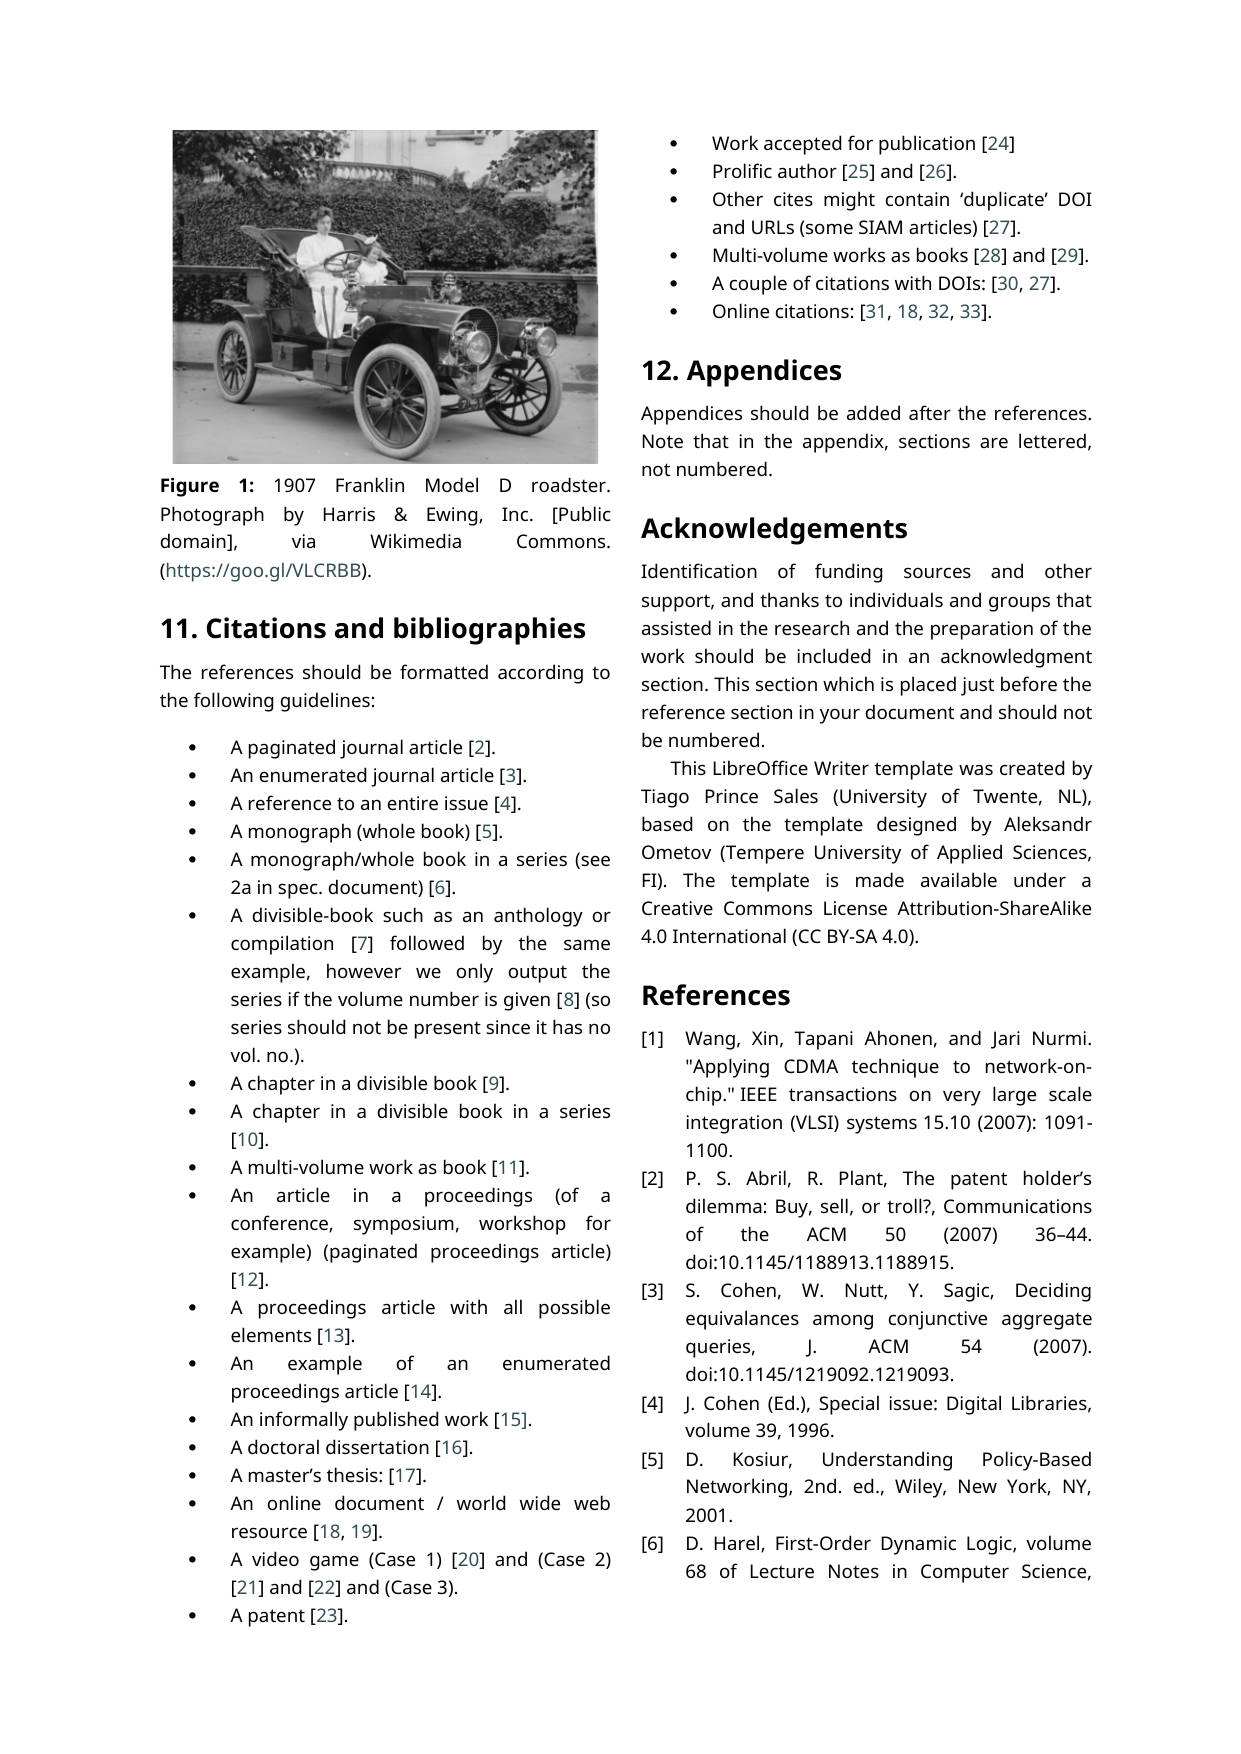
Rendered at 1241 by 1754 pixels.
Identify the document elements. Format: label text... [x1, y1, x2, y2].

list An informally published work [15]. [189, 1407, 611, 1432]
list A paginated journal article [2]. [189, 734, 611, 759]
list An enumerated journal article [3]. [189, 762, 611, 788]
list A video game (Case 1) [20] and (Case 2) [21] and [22] and (Case 3). [189, 1547, 611, 1600]
text Figure 1: 1907 Franklin Model D roadster. Photograph by Harris & Ewing, Inc. [Public domain], via Wikimedia Commons. (https://goo.gl/VLCRBB). [159, 473, 611, 582]
list D. Harel, First-Order Dynamic Logic, volume 68 of Lecture Notes in Computer Science, [641, 1530, 1093, 1583]
list Multi-volume works as books [28] and [29]. [670, 242, 1093, 267]
text Appendices should be added after the references. Note that in the appendix, sections are lettered, not numbered. [641, 400, 1093, 482]
picture [172, 130, 599, 464]
list S. Cohen, W. Nutt, Y. Sagic, Deciding equivalances among conjunctive aggregate queries, J. ACM 54 (2007). doi:10.1145/1219092.1219093. [641, 1278, 1093, 1387]
list A chapter in a divisible book [9]. [189, 1070, 611, 1096]
text Identification of funding sources and other support, and thanks to individuals and groups that assisted in the research and the preparation of the work should be included in an acknowledgment section. This section which is placed just before the reference section in your document and should not be numbered. [641, 559, 1093, 752]
list Other cites might contain ‘duplicate’ DOI and URLs (some SIAM articles) [27]. [670, 186, 1093, 239]
list A reference to an entire issue [4]. [189, 790, 611, 816]
list An online document / world wide web resource [18, 19]. [189, 1491, 611, 1544]
list A couple of citations with DOIs: [30, 27]. [670, 270, 1093, 296]
list A doctoral dissertation [16]. [189, 1434, 611, 1460]
list D. Kosiur, Understanding Policy-Based Networking, 2nd. ed., Wiley, New York, NY, 2001. [641, 1446, 1093, 1527]
text This LibreOffice Writer template was created by Tiago Prince Sales (University of Twente, NL), based on the template designed by Aleksandr Ometov (Tempere University of Applied Sciences, FI). The template is made available under a Creative Commons License Attribution-ShareAlike 4.0 International (CC BY-SA 4.0). [641, 755, 1093, 949]
list Online citations: [31, 18, 32, 33]. [670, 298, 1093, 323]
list A monograph/whole book in a series (see 2a in spec. document) [6]. [189, 846, 611, 900]
subtitle References [641, 976, 1093, 1013]
subtitle Appendices [641, 351, 1093, 388]
subtitle Acknowledgements [641, 509, 1093, 546]
list A master’s thesis: [17]. [189, 1463, 611, 1488]
list A monograph (whole book) [5]. [189, 818, 611, 844]
subtitle Citations and bibliographies [159, 610, 611, 647]
list An article in a proceedings (of a conference, symposium, workshop for example) (paginated proceedings article) [12]. [189, 1182, 611, 1292]
list Work accepted for publication [24] [670, 130, 1093, 155]
list A multi-volume work as book [11]. [189, 1154, 611, 1180]
list A proceedings article with all possible elements [13]. [189, 1294, 611, 1348]
list A divisible-book such as an anthology or compilation [7] followed by the same example, however we only output the series if the volume number is given [8] (so series should not be present since it has no vol. no.). [189, 902, 611, 1068]
list Wang, Xin, Tapani Ahonen, and Jari Nurmi. "Applying CDMA technique to network-on-chip." IEEE transactions on very large scale integration (VLSI) systems 15.10 (2007): 1091-1100. [641, 1026, 1093, 1163]
list A patent [23]. [189, 1603, 611, 1628]
list An example of an enumerated proceedings article [14]. [189, 1351, 611, 1404]
text The references should be formatted according to the following guidelines: [159, 659, 611, 713]
list Prolific author [25] and [26]. [670, 158, 1093, 183]
list J. Cohen (Ed.), Special issue: Digital Libraries, volume 39, 1996. [641, 1390, 1093, 1443]
list A chapter in a divisible book in a series [10]. [189, 1098, 611, 1152]
list P. S. Abril, R. Plant, The patent holder’s dilemma: Buy, sell, or troll?, Communications of the ACM 50 (2007) 36–44. doi:10.1145/1188913.1188915. [641, 1166, 1093, 1275]
